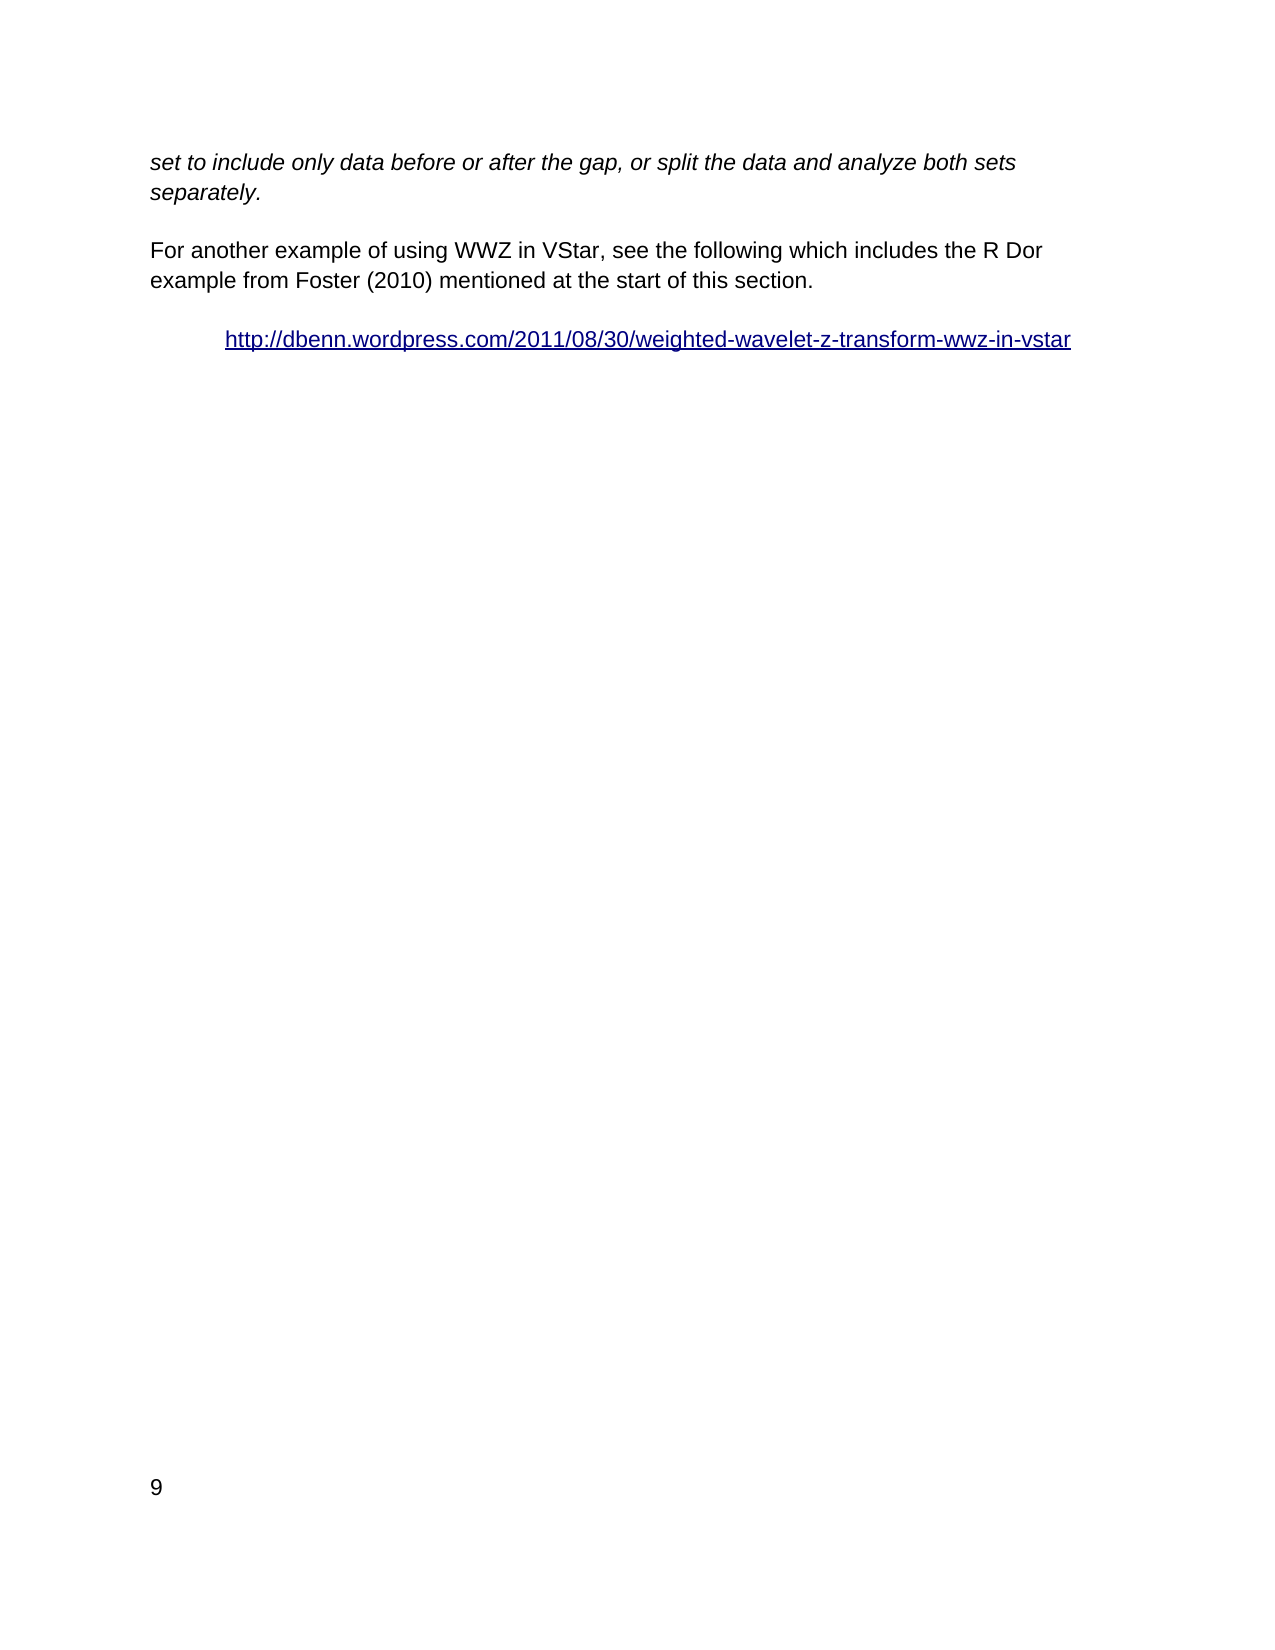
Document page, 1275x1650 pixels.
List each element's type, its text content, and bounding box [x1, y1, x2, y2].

text For another example of using WWZ in VStar, see the following which includes the R Dor example from Foster (2010) mentioned at the start of this section. [150, 238, 1125, 293]
text http://dbenn.wordpress.com/2011/08/30/weighted-wavelet-z-transform-wwz-in-vstar [225, 326, 1125, 352]
text set to include only data before or after the gap, or split the data and analyze both sets separately. [150, 150, 1125, 205]
